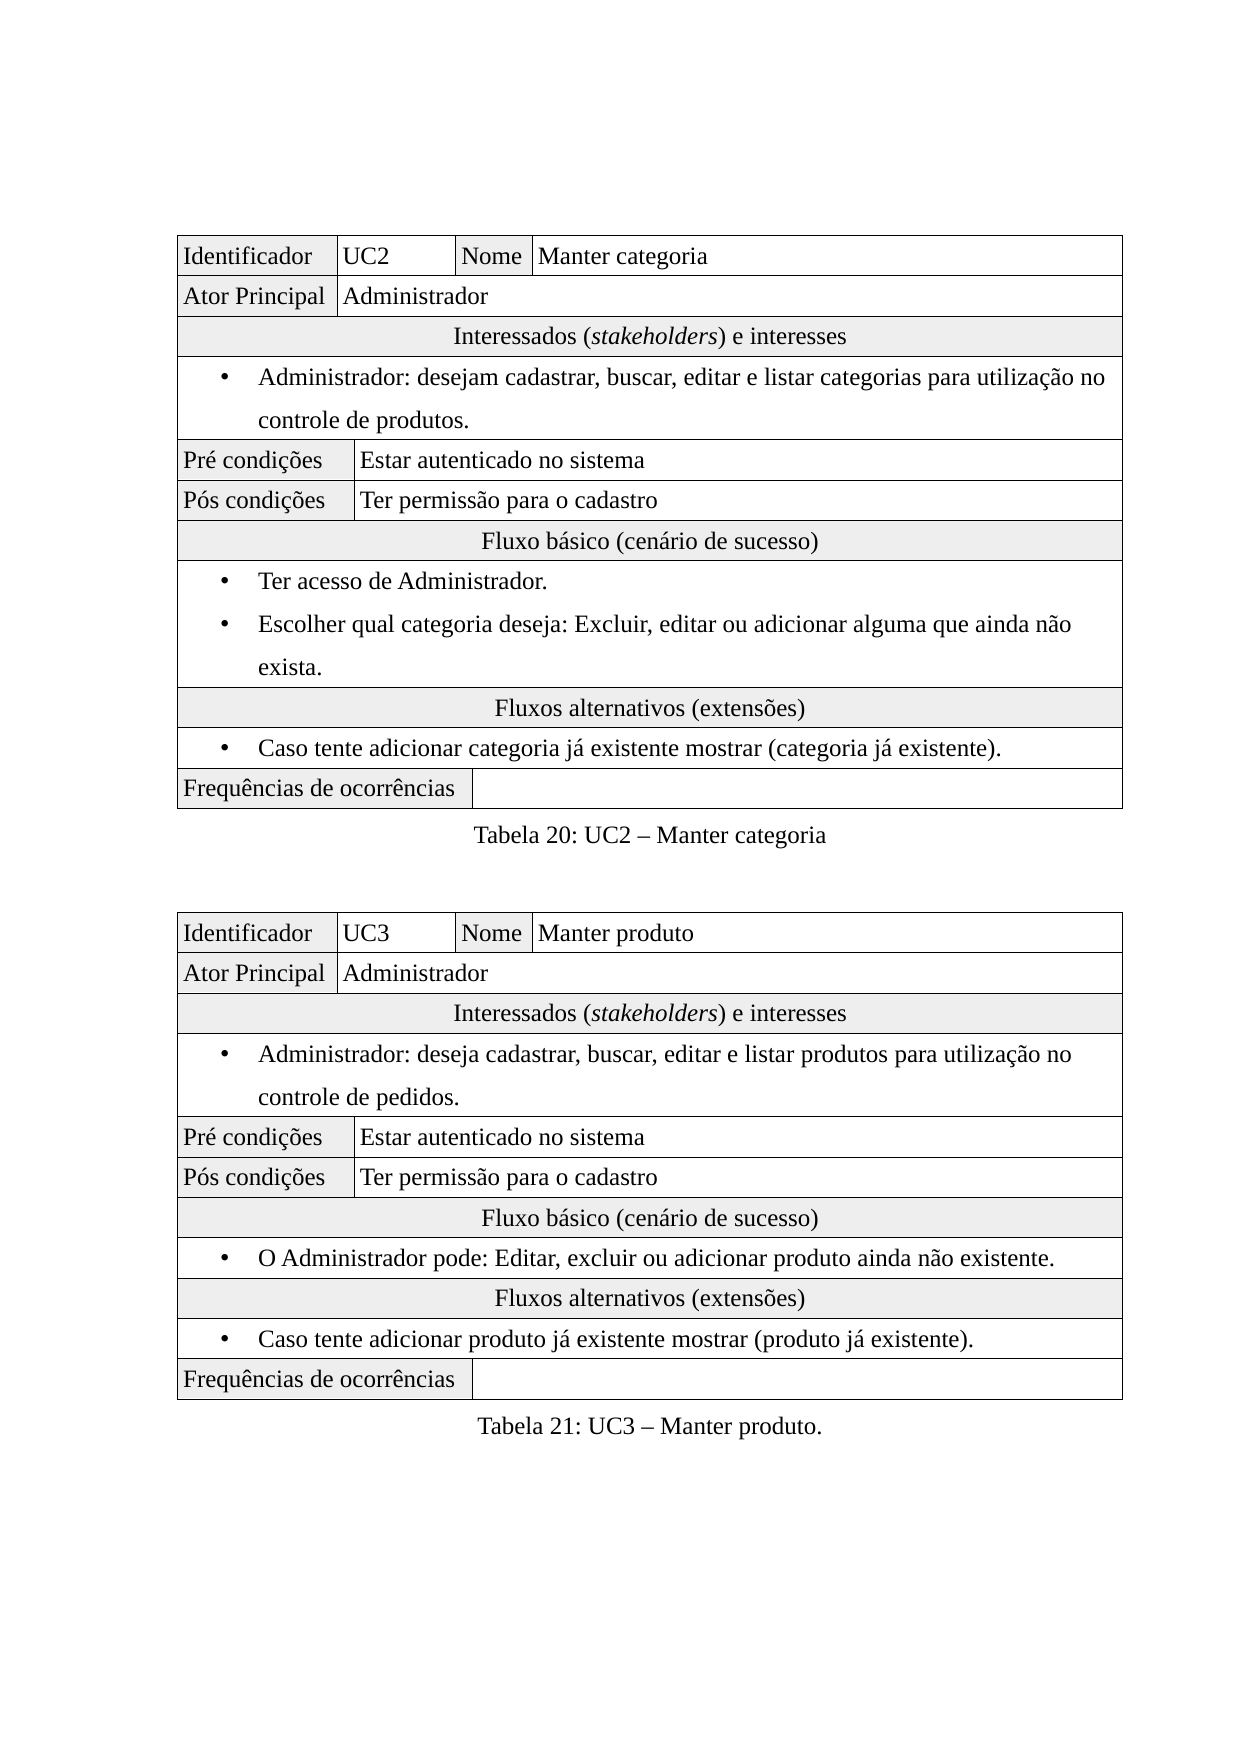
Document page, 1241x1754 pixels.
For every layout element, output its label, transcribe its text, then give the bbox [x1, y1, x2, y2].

table_header UC3 [338, 913, 455, 952]
table_cell Caso tente adicionar produto já existente mostrar (produto já existente). [178, 1319, 1122, 1358]
table_cell Pré condições [178, 1117, 354, 1157]
table_cell Fluxo básico (cenário de sucesso) [178, 521, 1122, 560]
table_cell Ator Principal [178, 953, 337, 992]
table_cell Frequências de ocorrências [178, 769, 472, 808]
table_cell Estar autenticado no sistema [355, 440, 1122, 479]
table_cell Fluxo básico (cenário de sucesso) [178, 1198, 1122, 1237]
table_cell Pós condições [178, 1158, 354, 1197]
table_cell Fluxos alternativos (extensões) [178, 688, 1122, 727]
table_cell [473, 1359, 1122, 1398]
table_cell Estar autenticado no sistema [355, 1117, 1122, 1157]
table_header Nome [456, 236, 532, 275]
table_cell Pré condições [178, 440, 354, 479]
table_cell Ter permissão para o cadastro [355, 1158, 1122, 1197]
table_header Manter categoria [533, 236, 1122, 275]
table_cell Frequências de ocorrências [178, 1359, 472, 1398]
table_header Identificador [178, 236, 337, 275]
table_cell Interessados (stakeholders) e interesses [178, 994, 1122, 1033]
table_cell [473, 769, 1122, 808]
table_header Manter produto [533, 913, 1122, 952]
table_cell Administrador [338, 276, 1122, 316]
table_header UC2 [338, 236, 455, 275]
table_cell Administrador: deseja cadastrar, buscar, editar e listar produtos para utilização no controle de pedidos. [178, 1034, 1122, 1116]
table_cell Pós condições [178, 481, 354, 520]
table_header Nome [456, 913, 532, 952]
table_cell Ator Principal [178, 276, 337, 316]
table_cell Fluxos alternativos (extensões) [178, 1279, 1122, 1318]
table_cell O Administrador pode: Editar, excluir ou adicionar produto ainda não existente. [178, 1238, 1122, 1277]
table_cell Ter acesso de Administrador. Escolher qual categoria deseja: Excluir, editar ou adicionar alguma que ainda não exista. [178, 561, 1122, 687]
text Tabela 20: UC2 – Manter categoria [177, 820, 1122, 849]
table_header Identificador [178, 913, 337, 952]
table_cell Ter permissão para o cadastro [355, 481, 1122, 520]
table_cell Interessados (stakeholders) e interesses [178, 317, 1122, 356]
text Tabela 21: UC3 – Manter produto. [177, 1411, 1122, 1440]
table_cell Administrador [338, 953, 1122, 992]
table_cell Administrador: desejam cadastrar, buscar, editar e listar categorias para utilização no controle de produtos. [178, 357, 1122, 439]
table_cell Caso tente adicionar categoria já existente mostrar (categoria já existente). [178, 728, 1122, 767]
